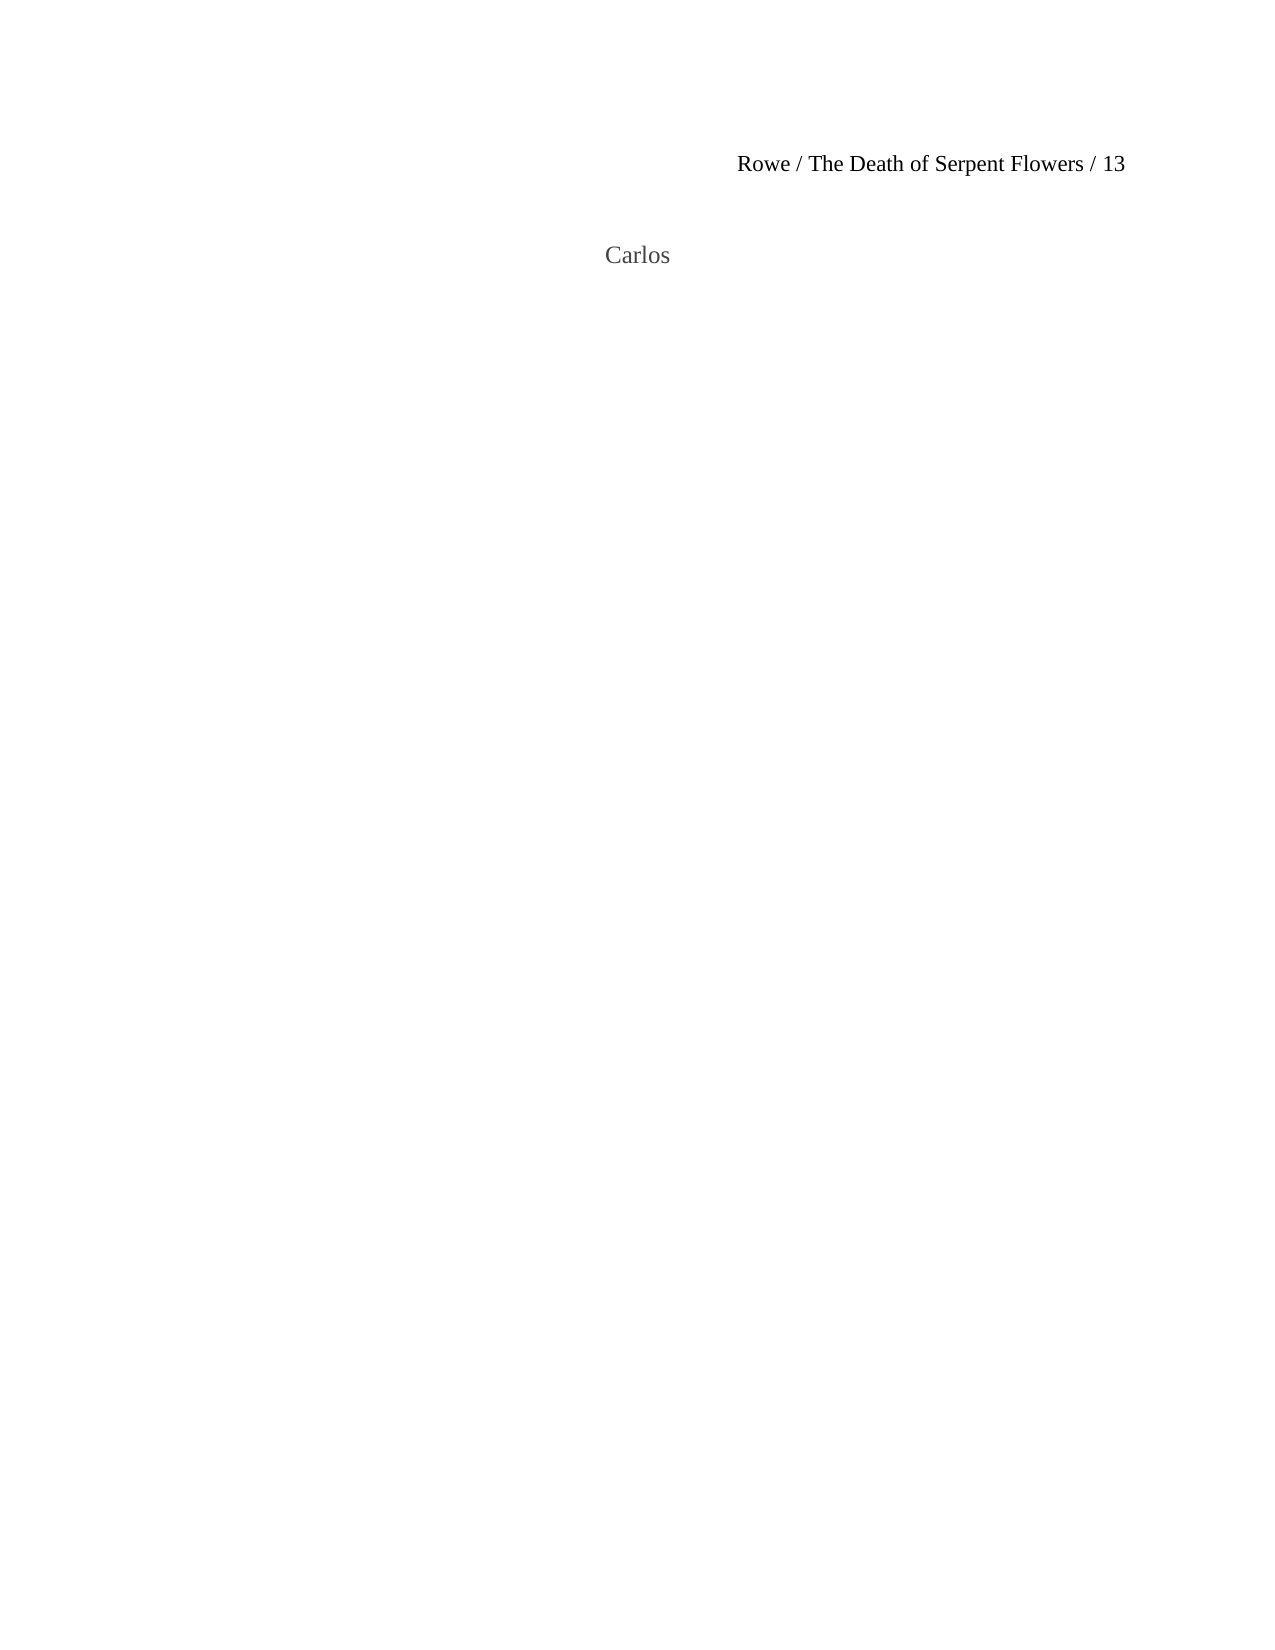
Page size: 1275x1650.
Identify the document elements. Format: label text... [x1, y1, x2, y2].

subtitle Carlos [150, 240, 1125, 268]
